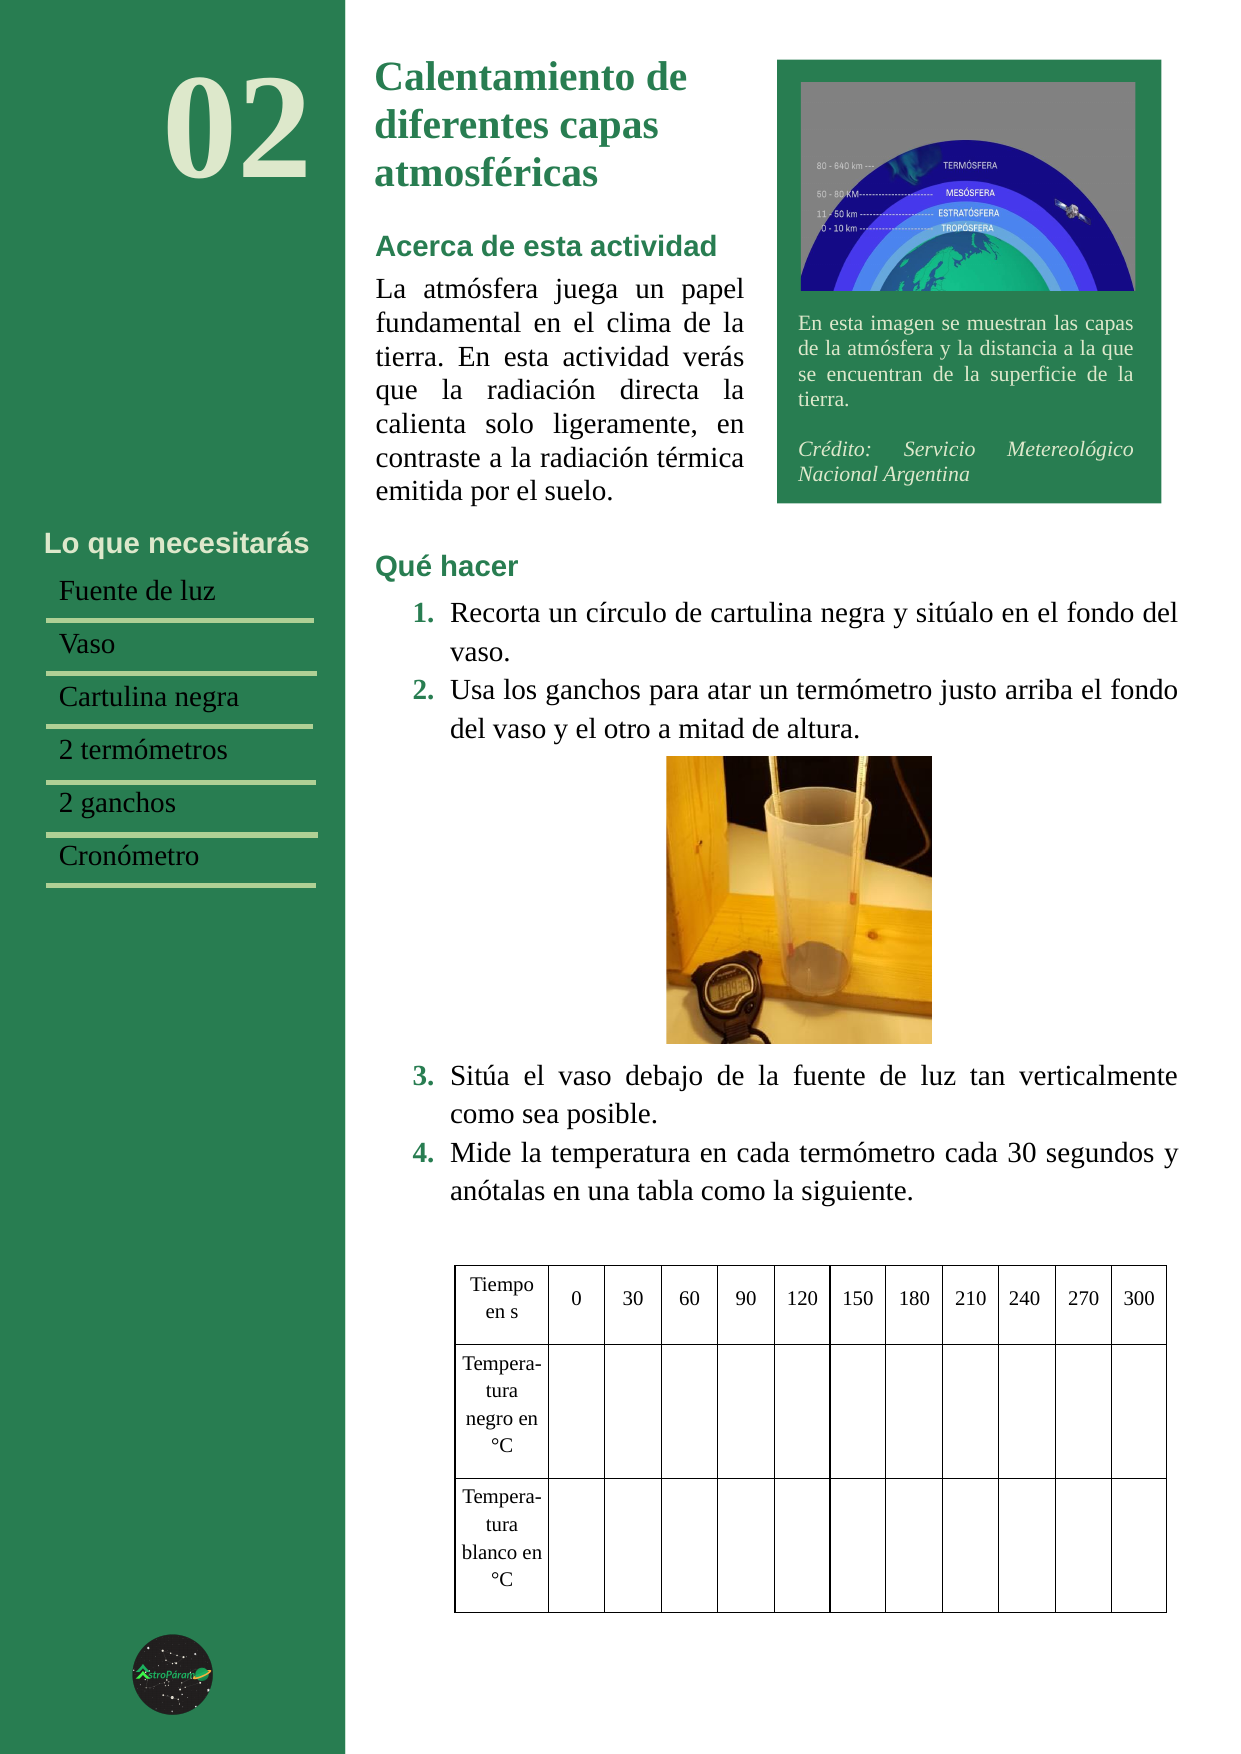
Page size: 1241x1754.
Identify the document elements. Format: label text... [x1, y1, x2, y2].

table_cell [549, 1479, 604, 1612]
picture [131, 1633, 214, 1716]
list Usa los ganchos para atar un termómetro justo arriba el fondo del vaso y el otro a mitad de altura. [412, 672, 1179, 744]
table_cell [1056, 1479, 1111, 1612]
table_cell Tempera-tura blanco en °C [456, 1479, 548, 1612]
table_cell [831, 1479, 885, 1612]
table_cell [1056, 1345, 1111, 1478]
table_cell [886, 1479, 942, 1612]
table_cell [999, 1479, 1055, 1612]
table_cell [886, 1345, 942, 1478]
table_cell [549, 1345, 604, 1478]
table_header Tiempo en s [456, 1266, 548, 1344]
table_cell Tempera-tura negro en °C [456, 1345, 548, 1478]
table_cell [718, 1345, 774, 1478]
table_header 90 [718, 1266, 774, 1344]
table_header 240 [999, 1266, 1055, 1344]
subtitle Qué hacer [375, 549, 1179, 583]
table_header 30 [605, 1266, 661, 1344]
table_cell [943, 1479, 998, 1612]
table_cell [1112, 1345, 1166, 1478]
subtitle [1162, 229, 1179, 263]
table_cell [831, 1345, 885, 1478]
table_cell [662, 1479, 717, 1612]
table_cell [943, 1345, 998, 1478]
table_cell [718, 1479, 774, 1612]
table_cell [999, 1345, 1055, 1478]
table_header 150 [831, 1266, 885, 1344]
list Recorta un círculo de cartulina negra y sitúalo en el fondo del vaso. [412, 595, 1179, 667]
table_header 0 [549, 1266, 604, 1344]
table_cell [662, 1345, 717, 1478]
table_cell [1112, 1479, 1166, 1612]
list Sitúa el vaso debajo de la fuente de luz tan verticalmente como sea posible. [412, 1058, 1179, 1130]
picture [800, 82, 1136, 291]
subtitle Acerca de esta actividad [375, 229, 777, 263]
table_cell [605, 1479, 661, 1612]
table_cell [605, 1345, 661, 1478]
table_header 60 [662, 1266, 717, 1344]
picture [666, 756, 932, 1044]
table_header 210 [943, 1266, 998, 1344]
table_header 270 [1056, 1266, 1111, 1344]
table_header 180 [886, 1266, 942, 1344]
table_header 300 [1112, 1266, 1166, 1344]
list Mide la temperatura en cada termómetro cada 30 segundos y anótalas en una tabla como la siguiente. [412, 1135, 1179, 1207]
table_header 120 [775, 1266, 829, 1344]
table_cell [775, 1345, 829, 1478]
table_cell [775, 1479, 829, 1612]
